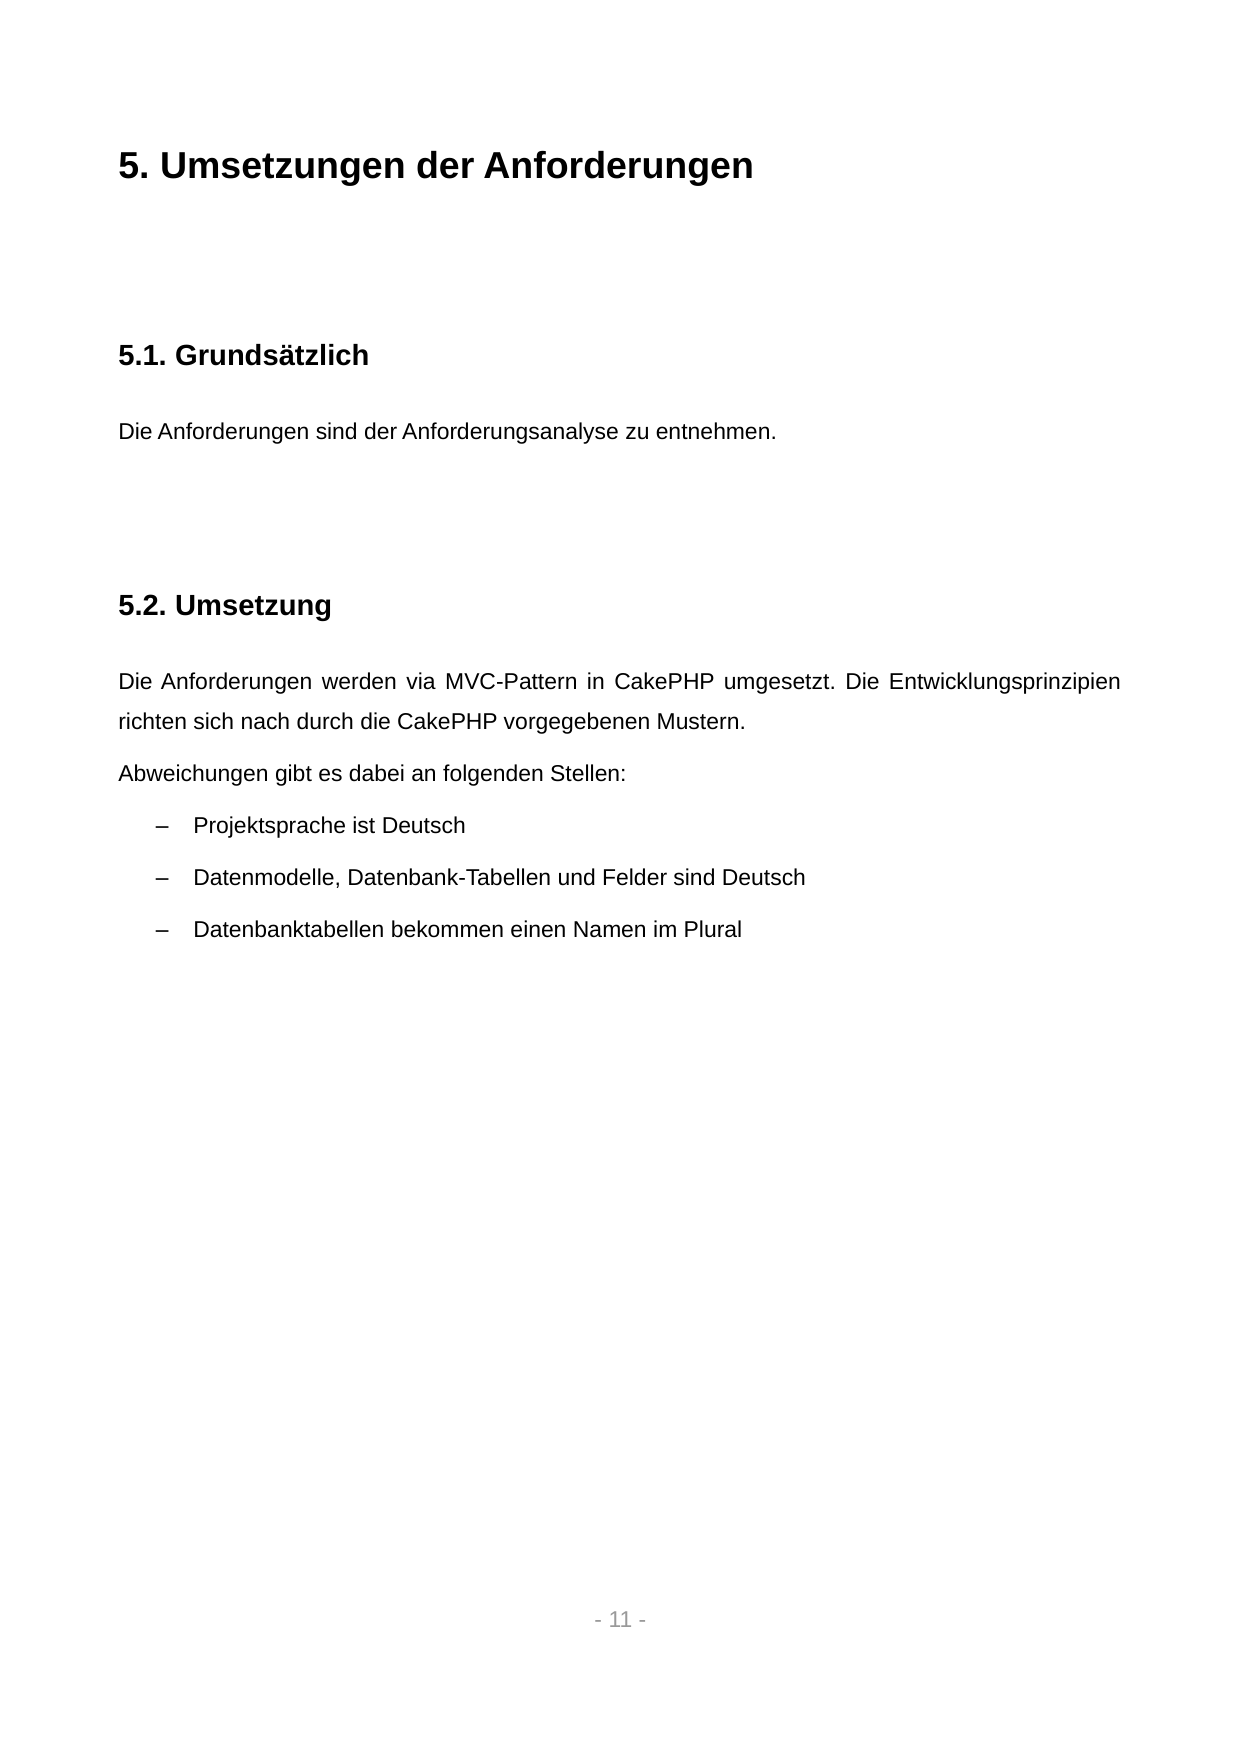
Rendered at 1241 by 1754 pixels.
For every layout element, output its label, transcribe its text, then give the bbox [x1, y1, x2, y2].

text Die Anforderungen werden via MVC-Pattern in CakePHP umgesetzt. Die Entwicklungsprinzipien richten sich nach durch die CakePHP vorgegebenen Mustern. [118, 668, 1122, 734]
subtitle Umsetzung [118, 588, 1122, 622]
list Datenbanktabellen bekommen einen Namen im Plural [156, 916, 1122, 942]
list Datenmodelle, Datenbank-Tabellen und Felder sind Deutsch [156, 863, 1122, 890]
subtitle Umsetzungen der Anforderungen [118, 143, 1122, 186]
text Die Anforderungen sind der Anforderungsanalyse zu entnehmen. [118, 418, 1122, 444]
list Projektsprache ist Deutsch [156, 812, 1122, 838]
subtitle Grundsätzlich [118, 338, 1122, 372]
text Abweichungen gibt es dabei an folgenden Stellen: [118, 759, 1122, 786]
